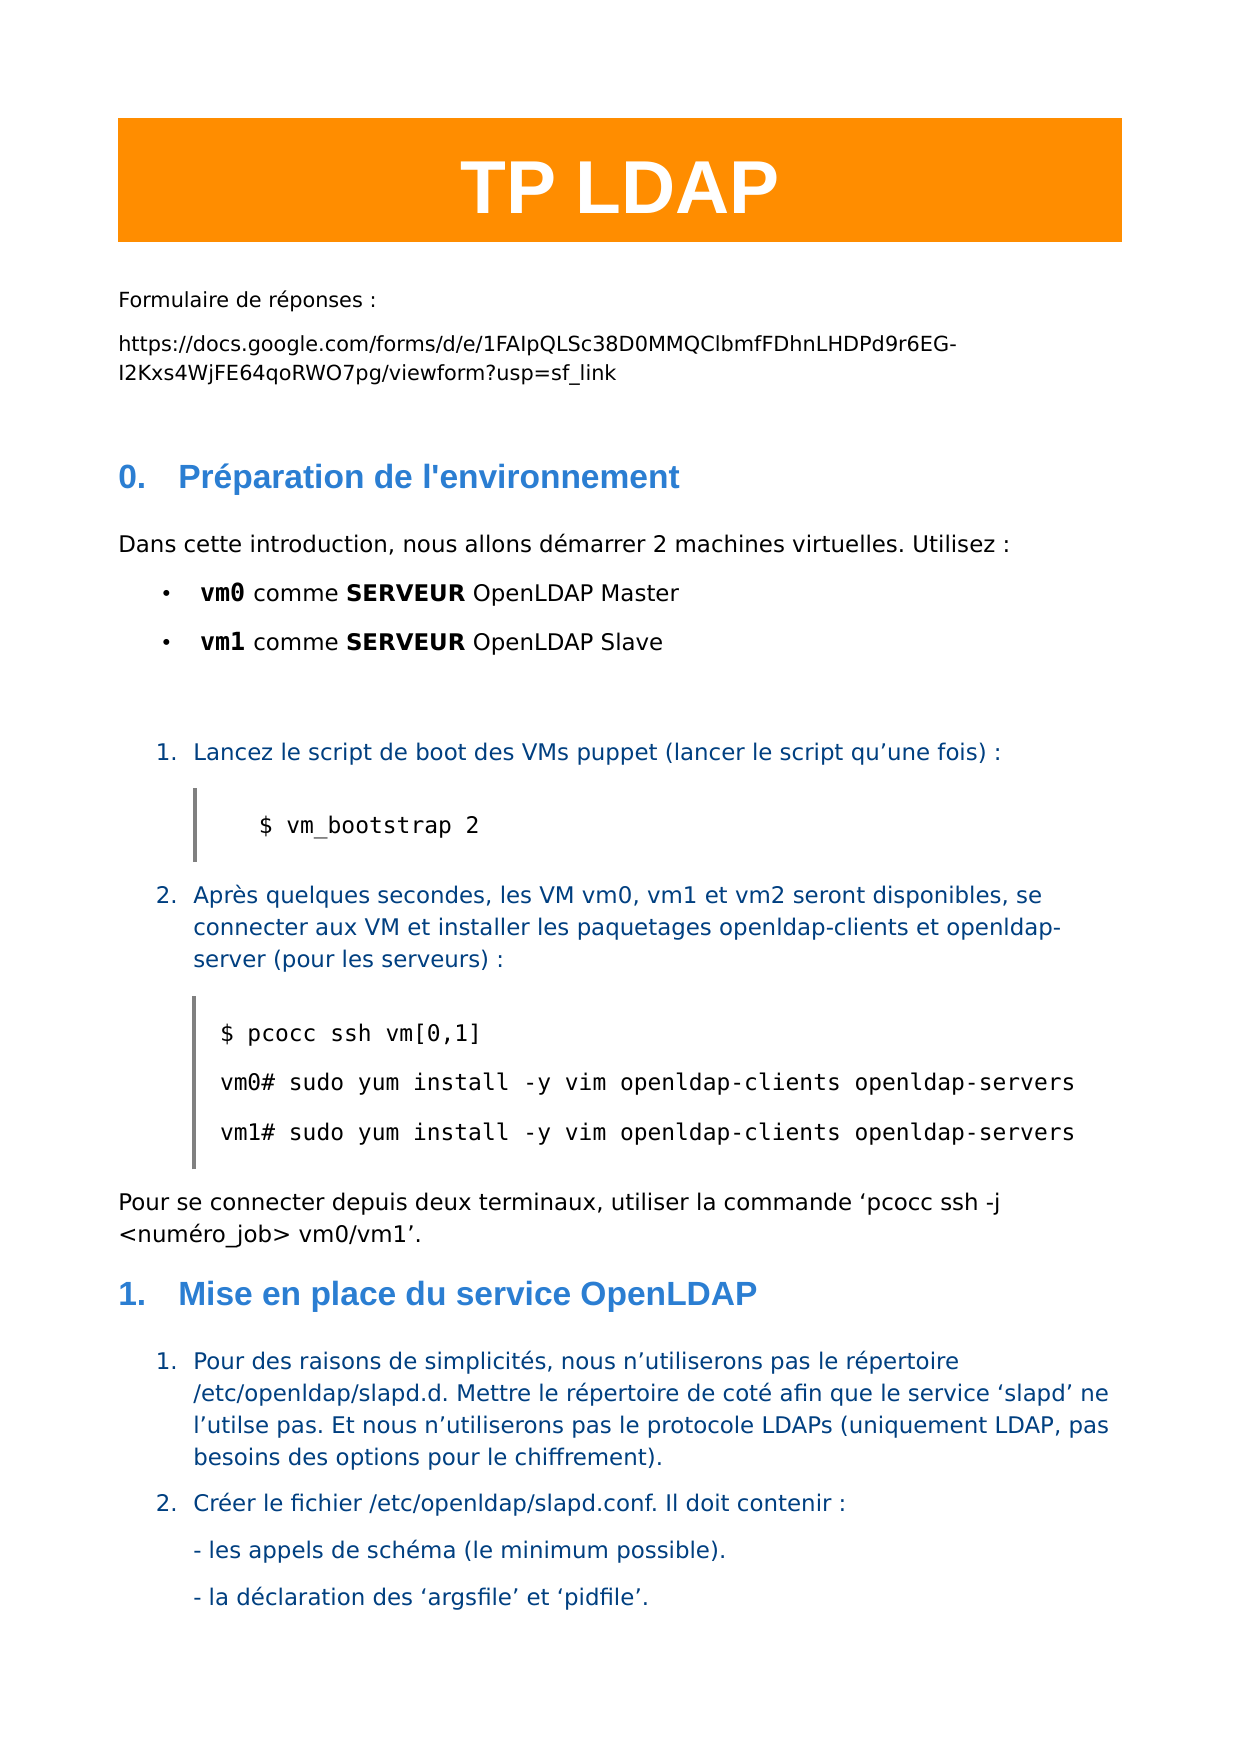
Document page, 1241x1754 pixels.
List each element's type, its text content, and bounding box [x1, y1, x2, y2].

list vm0 comme SERVEUR OpenLDAP Master [162, 578, 1122, 607]
list Lancez le script de boot des VMs puppet (lancer le script qu’une fois) : [156, 739, 1122, 765]
text Dans cette introduction, nous allons démarrer 2 machines virtuelles. Utilisez : [118, 531, 1122, 558]
text vm0# sudo yum install -y vim openldap-clients openldap-servers [196, 1046, 1122, 1095]
list Créer le fichier /etc/openldap/slapd.conf. Il doit contenir : [156, 1491, 1122, 1517]
text Formulaire de réponses : [118, 288, 1122, 313]
list - les appels de schéma (le minimum possible). [156, 1537, 1122, 1564]
list vm1 comme SERVEUR OpenLDAP Slave [162, 628, 1122, 657]
text Pour se connecter depuis deux terminaux, utiliser la commande ‘pcocc ssh -j <numéro_job> vm0/vm1’. [118, 1189, 1122, 1248]
list Après quelques secondes, les VM vm0, vm1 et vm2 seront disponibles, se connecter aux VM et installer les paquetages openldap-clients et openldap-server (pour les serveurs) : [156, 882, 1122, 973]
text https://docs.google.com/forms/d/e/1FAIpQLSc38D0MMQClbmfFDhnLHDPd9r6EG-I2Kxs4WjFE64qoRWO7pg/viewform?usp=sf_link [118, 332, 1122, 385]
list - la déclaration des ‘argsfile’ et ‘pidfile’. [156, 1584, 1122, 1610]
text vm1# sudo yum install -y vim openldap-clients openldap-servers [196, 1095, 1122, 1169]
list Pour des raisons de simplicités, nous n’utiliserons pas le répertoire /etc/openldap/slapd.d. Mettre le répertoire de coté afin que le service ‘slapd’ ne l’utilse pas. Et nous n’utiliserons pas le protocole LDAPs (uniquement LDAP, pas besoins des options pour le chiffrement). [156, 1348, 1122, 1471]
subtitle Mise en place du service OpenLDAP [118, 1274, 1122, 1313]
subtitle Préparation de l'environnement [118, 457, 1122, 496]
text $ pcocc ssh vm[0,1] [196, 996, 1122, 1046]
list $ vm_bootstrap 2 [197, 788, 1122, 862]
table_header TP LDAP [118, 118, 1122, 242]
